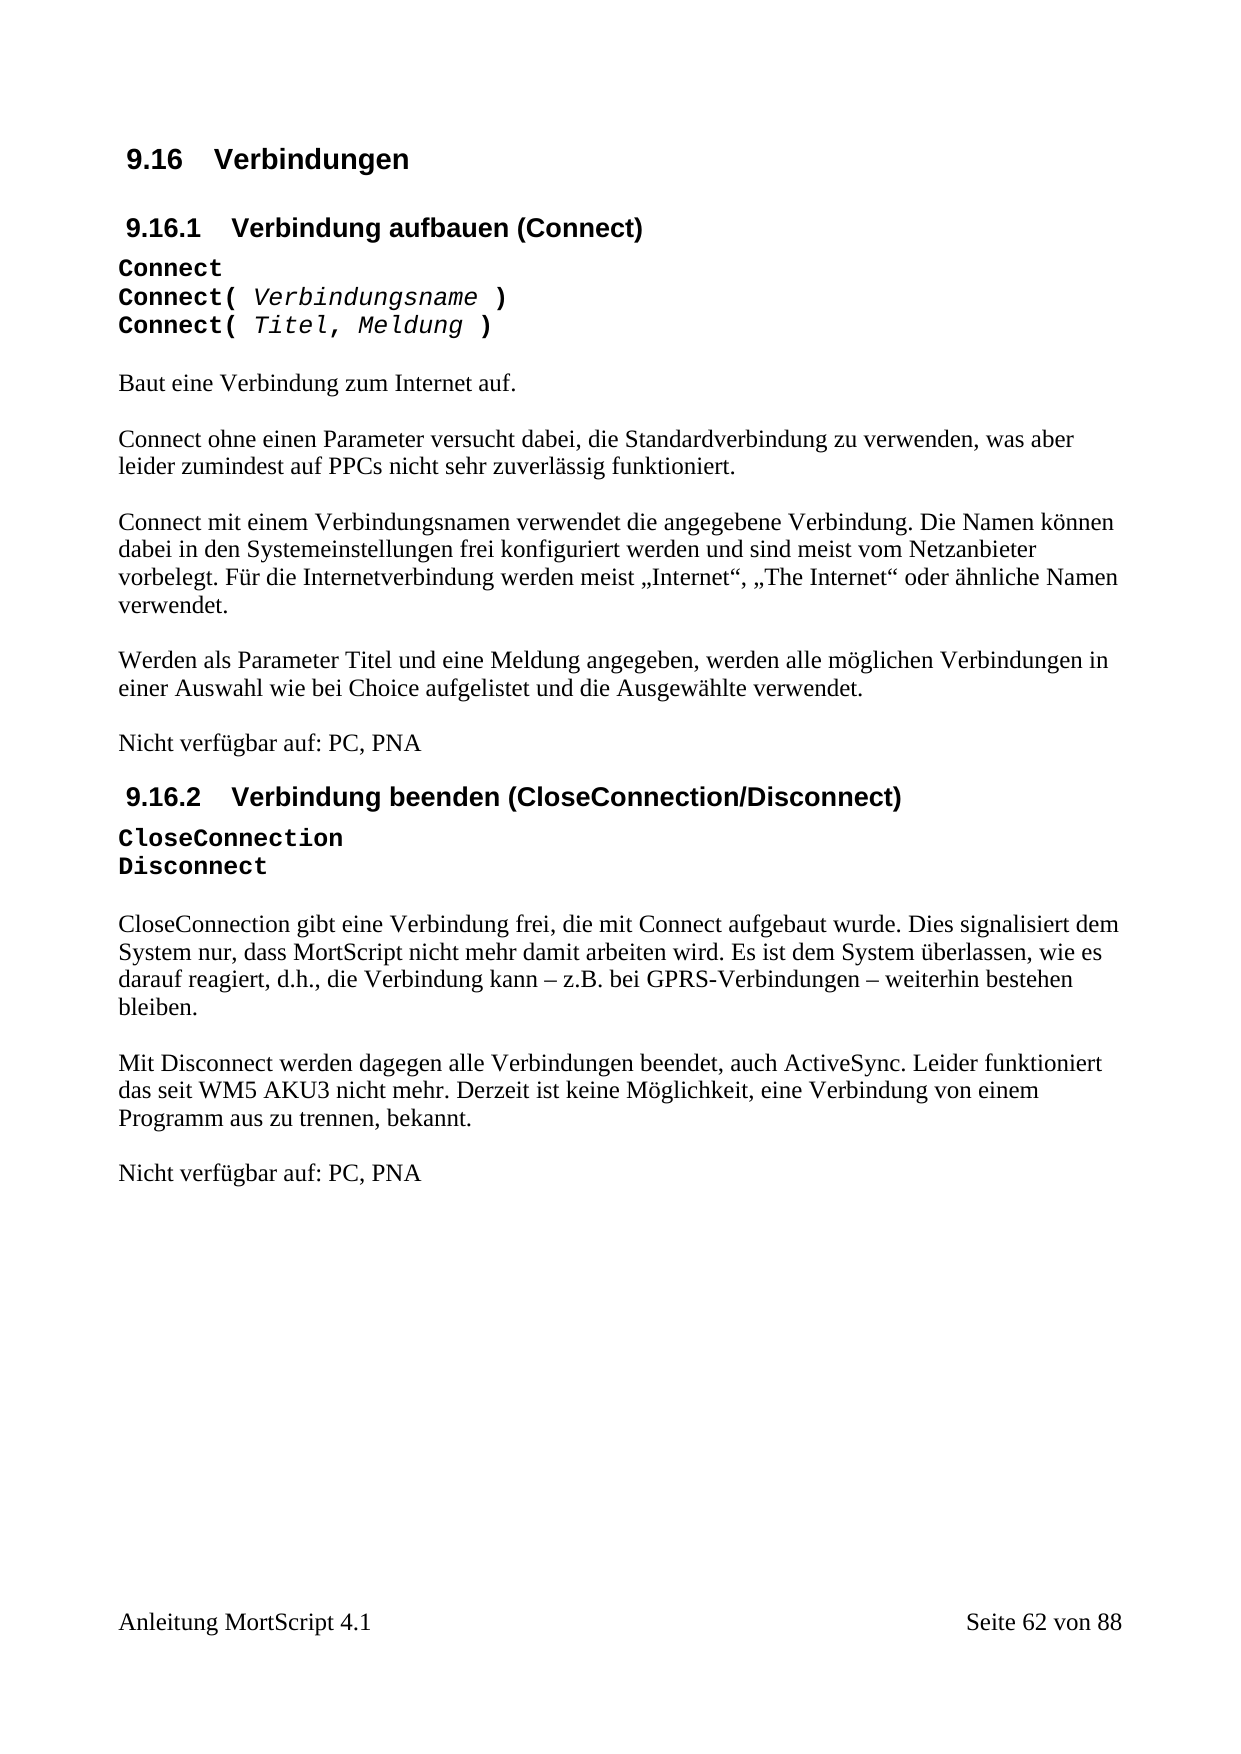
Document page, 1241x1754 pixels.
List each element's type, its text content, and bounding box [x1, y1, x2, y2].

text Connect( Titel, Meldung ) [118, 313, 1122, 341]
text Werden als Parameter Titel und eine Meldung angegeben, werden alle möglichen Verbindungen in einer Auswahl wie bei Choice aufgelistet und die Ausgewählte verwendet. [118, 646, 1122, 702]
text Mit Disconnect werden dagegen alle Verbindungen beendet, auch ActiveSync. Leider funktioniert das seit WM5 AKU3 nicht mehr. Derzeit ist keine Möglichkeit, eine Verbindung von einem Programm aus zu trennen, bekannt. [118, 1049, 1122, 1132]
text Connect( Verbindungsname ) [118, 284, 1122, 313]
subtitle Verbindung beenden (CloseConnection/Disconnect) [118, 782, 1122, 813]
text Nicht verfügbar auf: PC, PNA [118, 729, 1122, 757]
text CloseConnection gibt eine Verbindung frei, die mit Connect aufgebaut wurde. Dies signalisiert dem System nur, dass MortScript nicht mehr damit arbeiten wird. Es ist dem System überlassen, wie es darauf reagiert, d.h., die Verbindung kann – z.B. bei GPRS-Verbindungen – weiterhin bestehen bleiben. [118, 910, 1122, 1021]
text Connect mit einem Verbindungsnamen verwendet die angegebene Verbindung. Die Namen können dabei in den Systemeinstellungen frei konfiguriert werden und sind meist vom Netzanbieter vorbelegt. Für die Internetverbindung werden meist „Internet“, „The Internet“ oder ähnliche Namen verwendet. [118, 508, 1122, 619]
text Baut eine Verbindung zum Internet auf. [118, 369, 1122, 397]
subtitle Verbindungen [118, 143, 1122, 176]
subtitle Verbindung aufbauen (Connect) [118, 213, 1122, 243]
text CloseConnection [118, 825, 1122, 853]
text Connect ohne einen Parameter versucht dabei, die Standardverbindung zu verwenden, was aber leider zumindest auf PPCs nicht sehr zuverlässig funktioniert. [118, 425, 1122, 480]
text Nicht verfügbar auf: PC, PNA [118, 1159, 1122, 1187]
text Disconnect [118, 853, 1122, 882]
text Connect [118, 256, 1122, 284]
